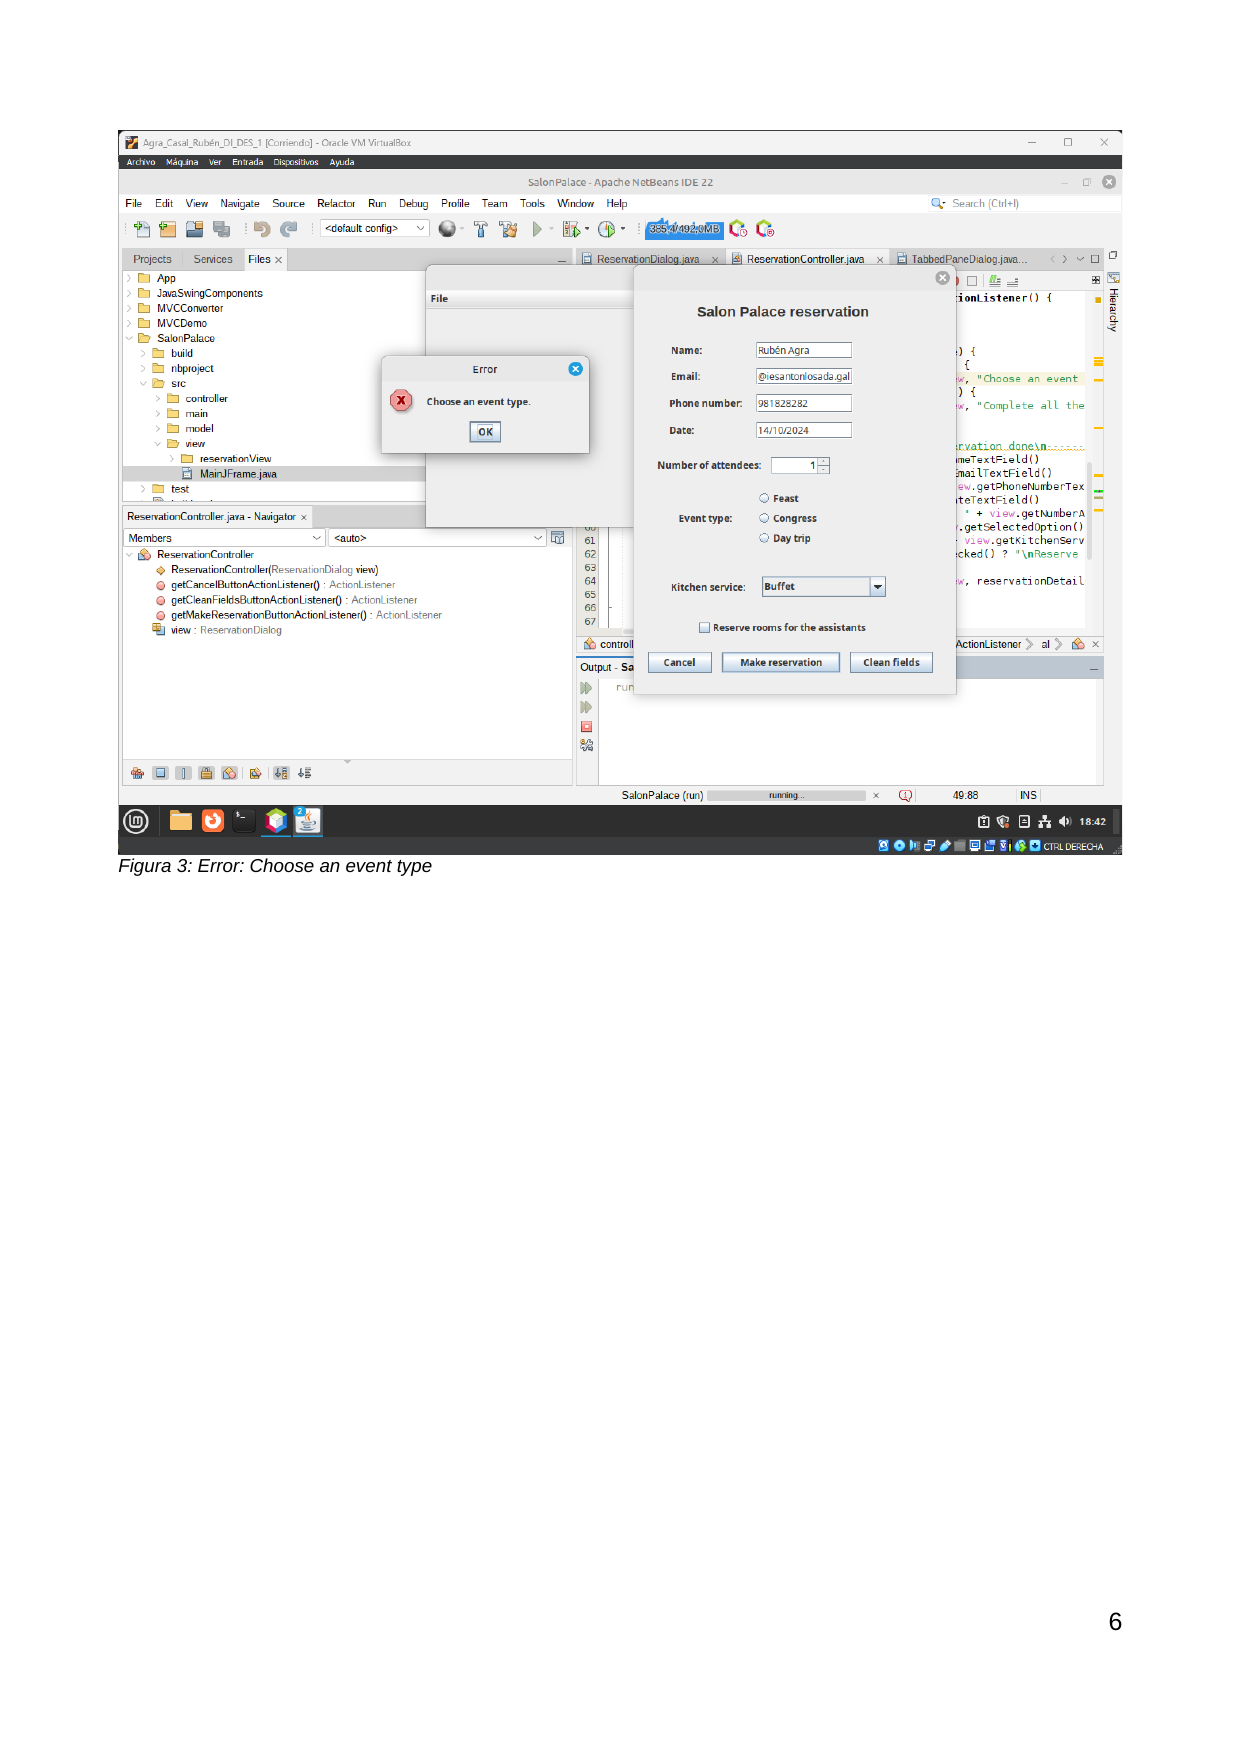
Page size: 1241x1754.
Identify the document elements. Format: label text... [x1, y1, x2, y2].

text Figura 3: Error: Choose an event type [118, 855, 1122, 877]
picture [118, 130, 1123, 855]
